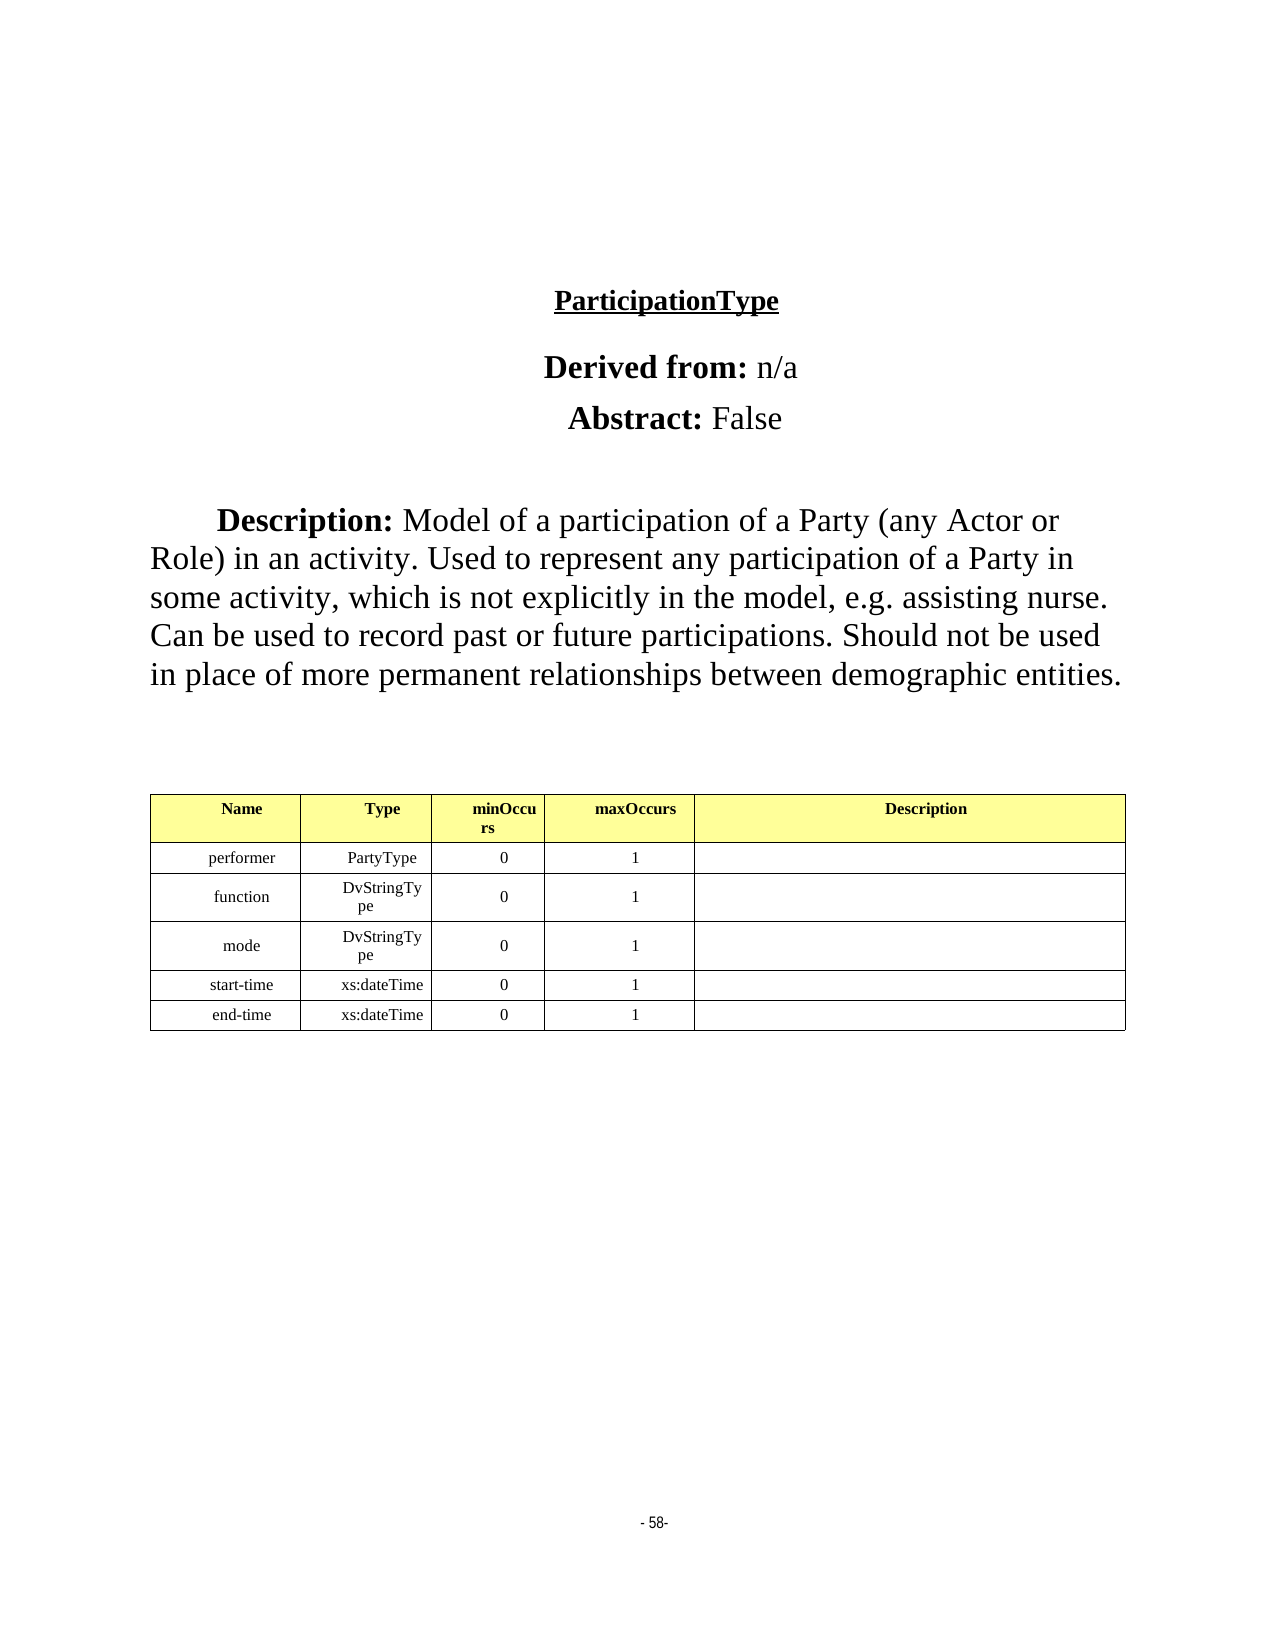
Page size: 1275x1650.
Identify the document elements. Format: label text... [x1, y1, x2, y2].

table_header Description [695, 795, 1125, 842]
table_cell 1 [545, 874, 694, 921]
table_cell 0 [432, 922, 544, 970]
table_cell [695, 1001, 1125, 1030]
table_cell 1 [545, 1001, 694, 1030]
text ParticipationType [150, 283, 1125, 317]
text Abstract: False [150, 398, 1125, 436]
table_cell xs:dateTime [301, 1001, 431, 1030]
table_header Type [301, 795, 431, 842]
table_cell 0 [432, 843, 544, 873]
table_header Name [151, 795, 300, 842]
table_cell xs:dateTime [301, 971, 431, 1000]
table_cell [695, 874, 1125, 921]
table_header maxOccurs [545, 795, 694, 842]
table_cell 0 [432, 1001, 544, 1030]
table_cell 0 [432, 874, 544, 921]
table_cell 1 [545, 971, 694, 1000]
table_cell [695, 971, 1125, 1000]
table_header minOccurs [432, 795, 544, 842]
table_cell [695, 843, 1125, 873]
table_cell 1 [545, 843, 694, 873]
text Derived from: n/a [150, 347, 1125, 385]
text Description: Model of a participation of a Party (any Actor or Role) in an activity. Used to represent any participation of a Party in some activity, which is not explicitly in the model, e.g. assisting nurse. Can be used to record past or future participations. Should not be used in place of more permanent relationships between demographic entities. [150, 500, 1125, 730]
table_cell end-time [151, 1001, 300, 1030]
table_cell 0 [432, 971, 544, 1000]
table_cell PartyType [301, 843, 431, 873]
table_cell 1 [545, 922, 694, 970]
table_cell mode [151, 922, 300, 970]
table_cell function [151, 874, 300, 921]
table_cell DvStringType [301, 874, 431, 921]
table_cell DvStringType [301, 922, 431, 970]
table_cell performer [151, 843, 300, 873]
table_cell [695, 922, 1125, 970]
table_cell start-time [151, 971, 300, 1000]
